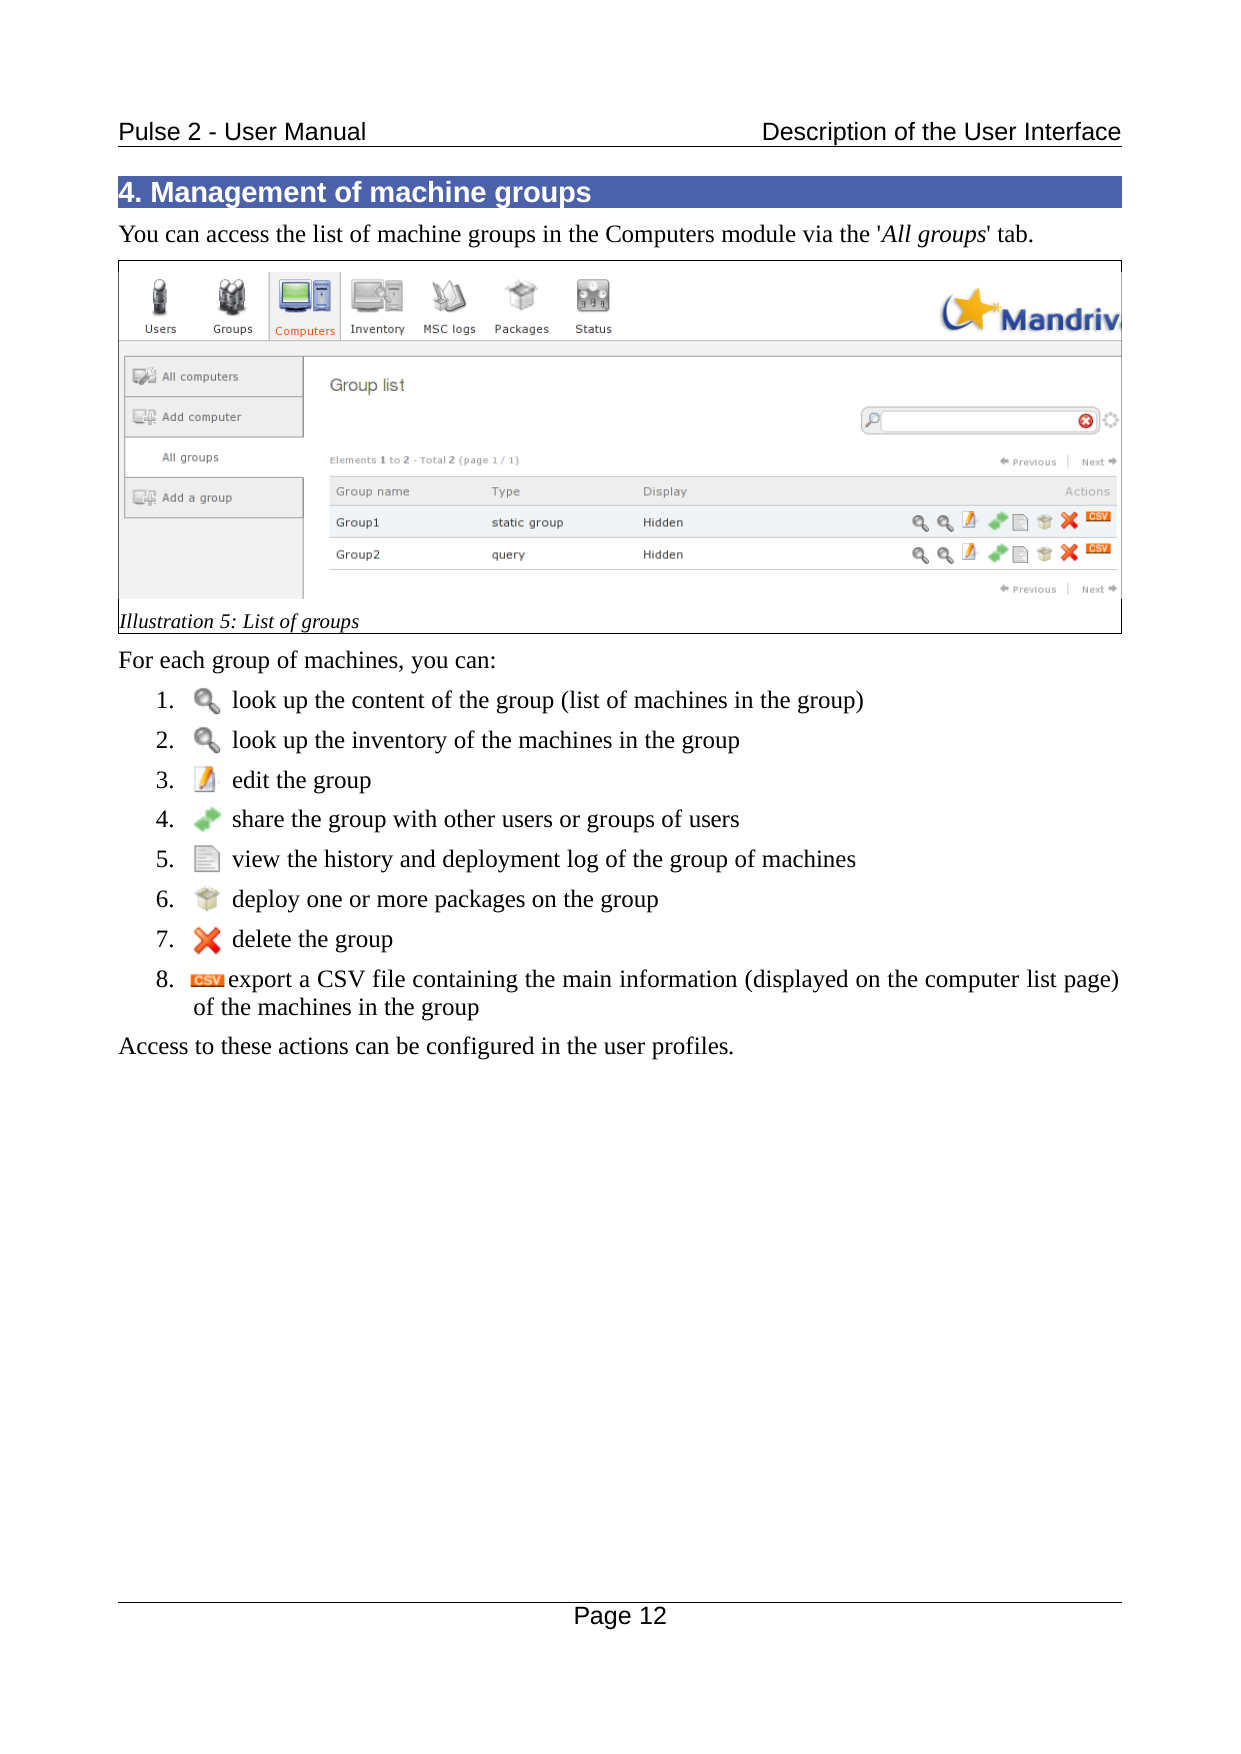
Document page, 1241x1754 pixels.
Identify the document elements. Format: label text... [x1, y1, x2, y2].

picture [191, 725, 224, 757]
list look up the content of the group (list of machines in the group) [225, 686, 1122, 714]
list deploy one or more packages on the group [225, 885, 1122, 913]
picture [191, 685, 224, 718]
list view the history and deployment log of the group of machines [226, 845, 1122, 873]
text [119, 261, 1121, 272]
list edit the group [156, 766, 190, 793]
picture [191, 804, 224, 835]
picture [191, 884, 224, 915]
text You can access the list of machine groups in the Computers module via the 'All groups' tab. [118, 220, 1122, 248]
list edit the group [226, 766, 1122, 793]
subtitle Management of machine groups [118, 176, 1122, 208]
list deploy one or more packages on the group [156, 885, 190, 913]
text Illustration 5: List of groups [119, 599, 1121, 633]
picture [191, 763, 224, 796]
text For each group of machines, you can: [118, 634, 1122, 674]
list delete the group [156, 925, 190, 953]
list delete the group [225, 925, 1122, 953]
list look up the inventory of the machines in the group [225, 726, 1122, 754]
list share the group with other users or groups of users [226, 805, 1122, 833]
text Access to these actions can be configured in the user profiles. [118, 1032, 1122, 1060]
list export a CSV file containing the main information (displayed on the computer list page) of the machines in the group [156, 964, 1122, 1021]
picture [191, 842, 224, 876]
picture [190, 974, 225, 987]
picture [118, 272, 1122, 599]
picture [191, 923, 224, 959]
